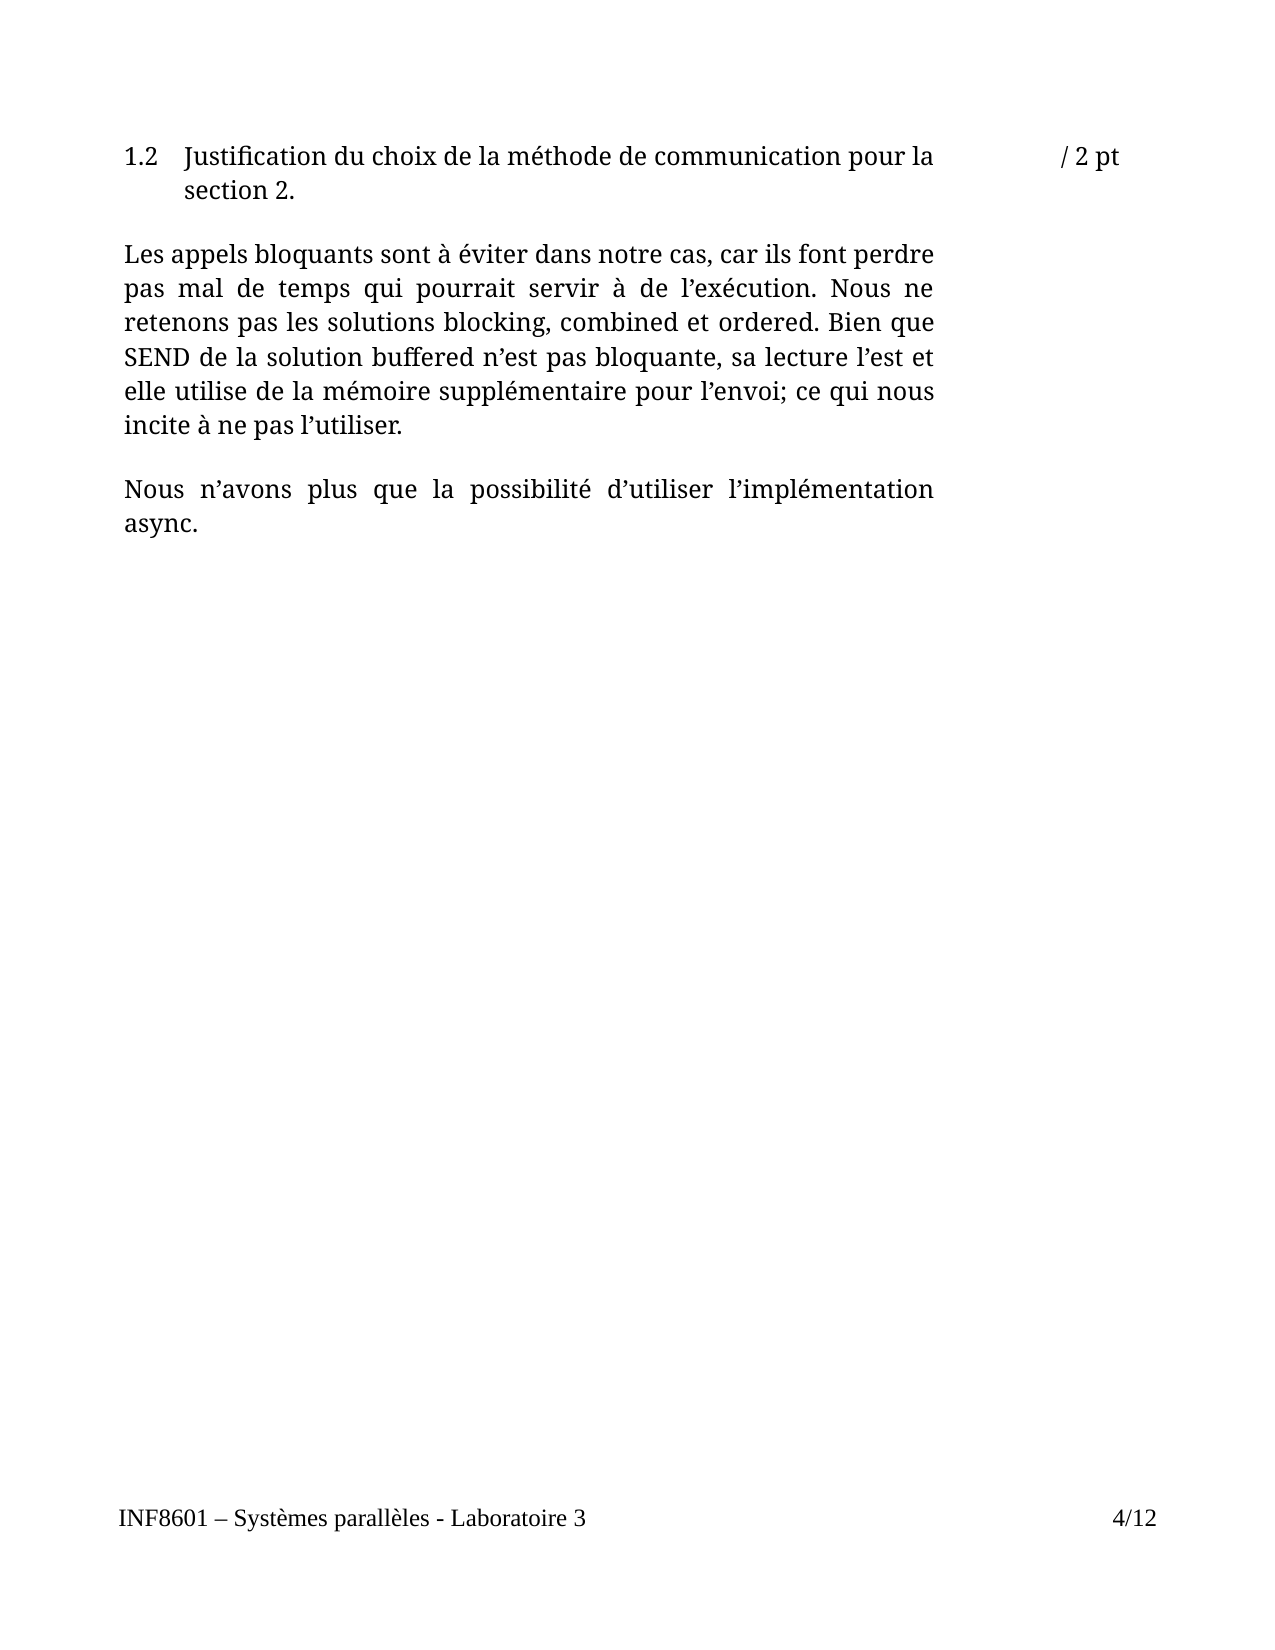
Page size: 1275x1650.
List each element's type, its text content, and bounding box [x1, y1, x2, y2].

table_cell [941, 118, 1049, 560]
table_cell / 2 pt [1049, 118, 1157, 560]
table_cell Justification du choix de la méthode de communication pour la section 2. Les appels bloquants sont à éviter dans notre cas, car ils font perdre pas mal de temps qui pourrait servir à de l’exécution. Nous ne retenons pas les solutions blocking, combined et ordered. Bien que SEND de la solution buffered n’est pas bloquante, sa lecture l’est et elle utilise de la mémoire supplémentaire pour l’envoi; ce qui nous incite à ne pas l’utiliser. Nous n’avons plus que la possibilité d’utiliser l’implémentation async. [118, 118, 941, 560]
